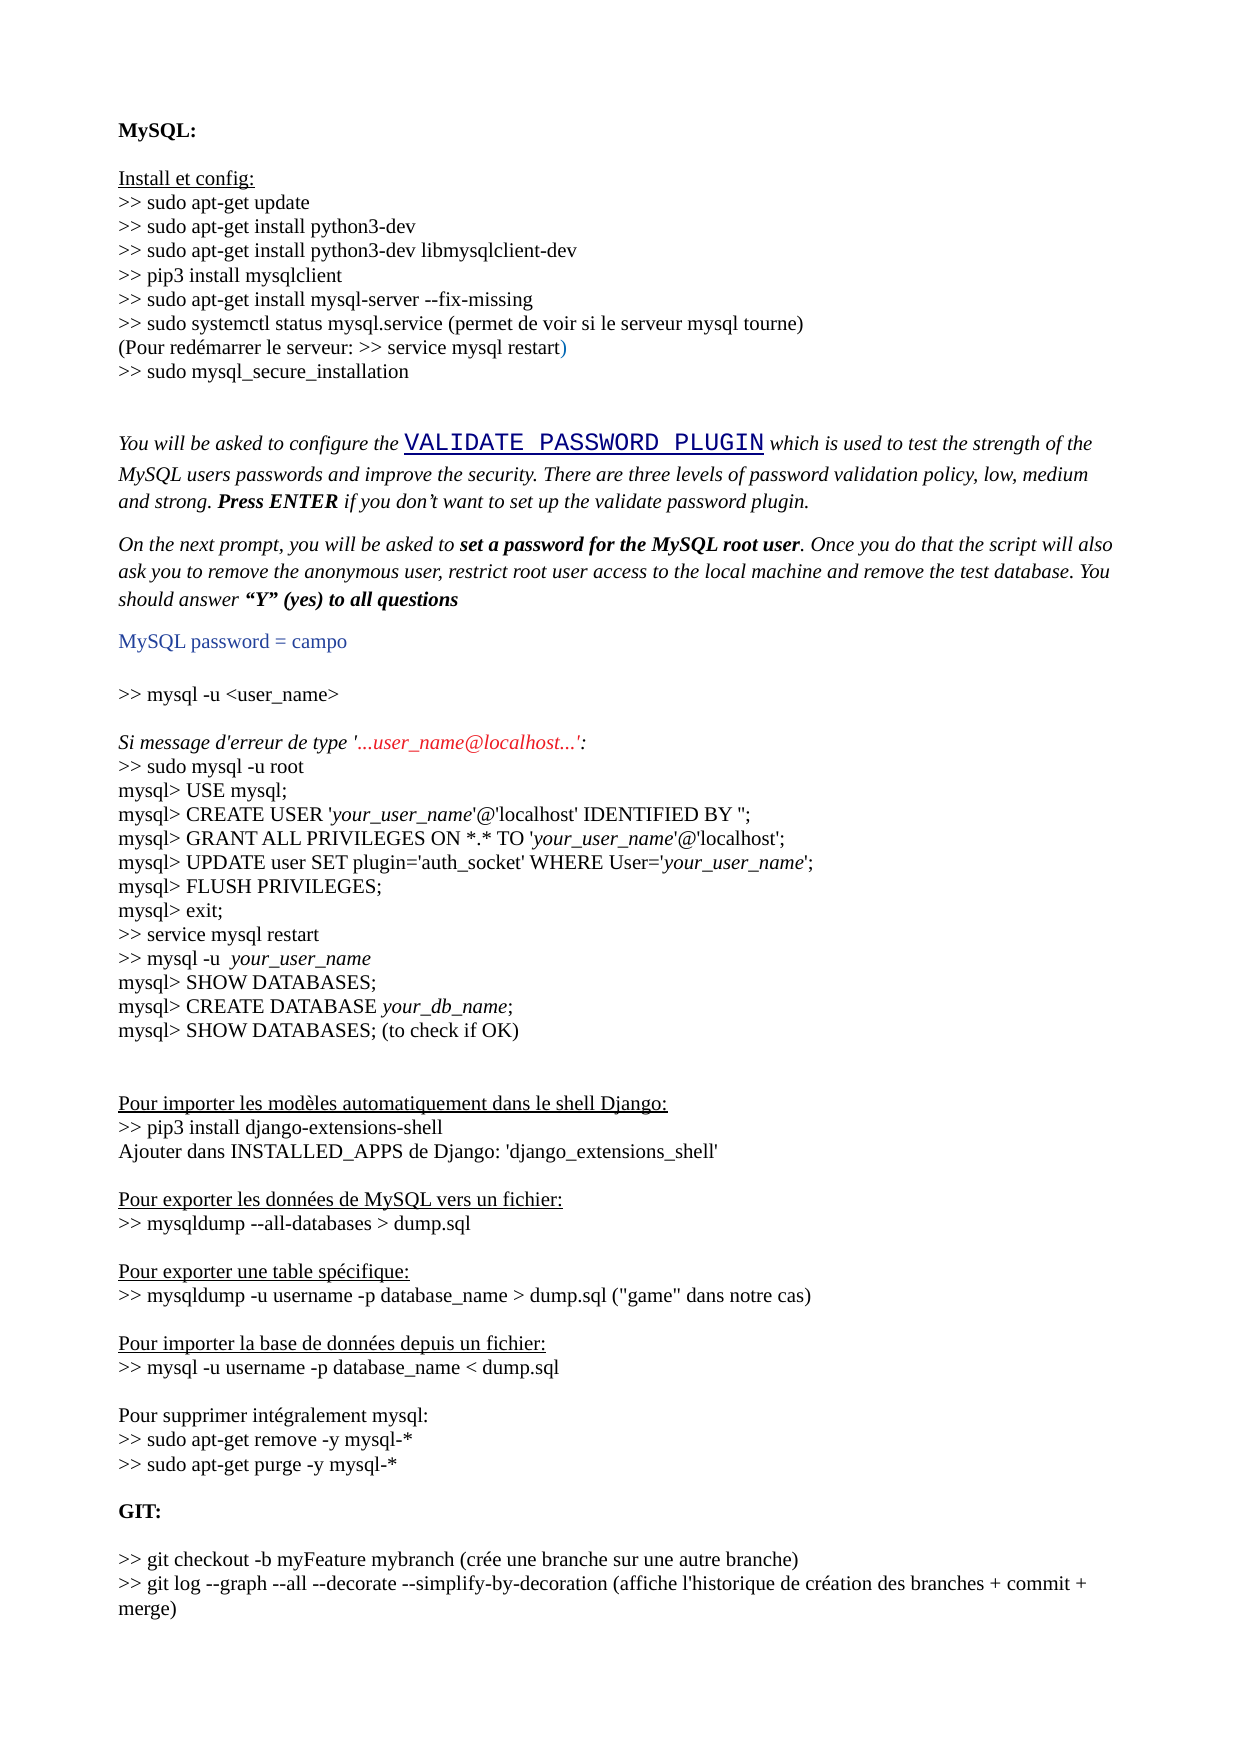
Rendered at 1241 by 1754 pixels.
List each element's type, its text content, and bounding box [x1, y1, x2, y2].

text mysql> UPDATE user SET plugin='auth_socket' WHERE User='your_user_name'; [118, 850, 1122, 874]
text Pour importer les modèles automatiquement dans le shell Django: [118, 1091, 1122, 1114]
text >> service mysql restart [118, 922, 1122, 946]
text GIT: [118, 1499, 1122, 1523]
text >> mysql -u username -p database_name < dump.sql [118, 1355, 1122, 1379]
text Si message d'erreur de type '...user_name@localhost...': [118, 729, 1122, 754]
text Install et config: [118, 166, 1122, 190]
text >> git checkout -b myFeature mybranch (crée une branche sur une autre branche) [118, 1547, 1122, 1571]
text MySQL password = campo [118, 629, 1122, 653]
text Ajouter dans INSTALLED_APPS de Django: 'django_extensions_shell' [118, 1139, 1122, 1163]
text >> pip3 install mysqlclient [118, 262, 1122, 287]
text (Pour redémarrer le serveur: >> service mysql restart) [118, 335, 1122, 359]
text mysql> CREATE DATABASE your_db_name; [118, 994, 1122, 1018]
text Pour exporter les données de MySQL vers un fichier: [118, 1187, 1122, 1211]
text >> sudo apt-get install python3-dev libmysqlclient-dev [118, 238, 1122, 262]
text mysql> GRANT ALL PRIVILEGES ON *.* TO 'your_user_name'@'localhost'; [118, 826, 1122, 850]
text >> sudo apt-get update [118, 190, 1122, 214]
text >> mysqldump -u username -p database_name > dump.sql ("game" dans notre cas) [118, 1283, 1122, 1307]
text Pour exporter une table spécifique: [118, 1259, 1122, 1283]
text On the next prompt, you will be asked to set a password for the MySQL root user. Once you do that the script will also ask you to remove the anonymous user, restrict root user access to the local machine and remove the test database. You should answer “Y” (yes) to all questions [118, 532, 1122, 611]
text >> sudo apt-get remove -y mysql-* [118, 1427, 1122, 1451]
text >> sudo apt-get purge -y mysql-* [118, 1451, 1122, 1476]
text MySQL: [118, 118, 1122, 142]
text >> mysql -u <user_name> [118, 681, 1122, 706]
text mysql> CREATE USER 'your_user_name'@'localhost' IDENTIFIED BY ''; [118, 802, 1122, 826]
text >> mysql -u your_user_name [118, 946, 1122, 970]
text mysql> SHOW DATABASES; (to check if OK) [118, 1018, 1122, 1042]
text mysql> USE mysql; [118, 778, 1122, 802]
text You will be asked to configure the VALIDATE PASSWORD PLUGIN which is used to test the strength of the MySQL users passwords and improve the security. There are three levels of password validation policy, low, medium and strong. Press ENTER if you don’t want to set up the validate password plugin. [118, 430, 1122, 513]
text Pour importer la base de données depuis un fichier: [118, 1331, 1122, 1355]
text >> sudo systemctl status mysql.service (permet de voir si le serveur mysql tourne) [118, 311, 1122, 335]
text >> sudo mysql_secure_installation [118, 359, 1122, 383]
text mysql> exit; [118, 898, 1122, 922]
text >> mysqldump --all-databases > dump.sql [118, 1211, 1122, 1235]
text mysql> FLUSH PRIVILEGES; [118, 874, 1122, 898]
text >> sudo mysql -u root [118, 754, 1122, 778]
text >> sudo apt-get install mysql-server --fix-missing [118, 287, 1122, 311]
text Pour supprimer intégralement mysql: [118, 1403, 1122, 1427]
text mysql> SHOW DATABASES; [118, 970, 1122, 994]
text >> git log --graph --all --decorate --simplify-by-decoration (affiche l'historique de création des branches + commit + merge) [118, 1571, 1122, 1619]
text >> sudo apt-get install python3-dev [118, 214, 1122, 238]
text >> pip3 install django-extensions-shell [118, 1114, 1122, 1139]
